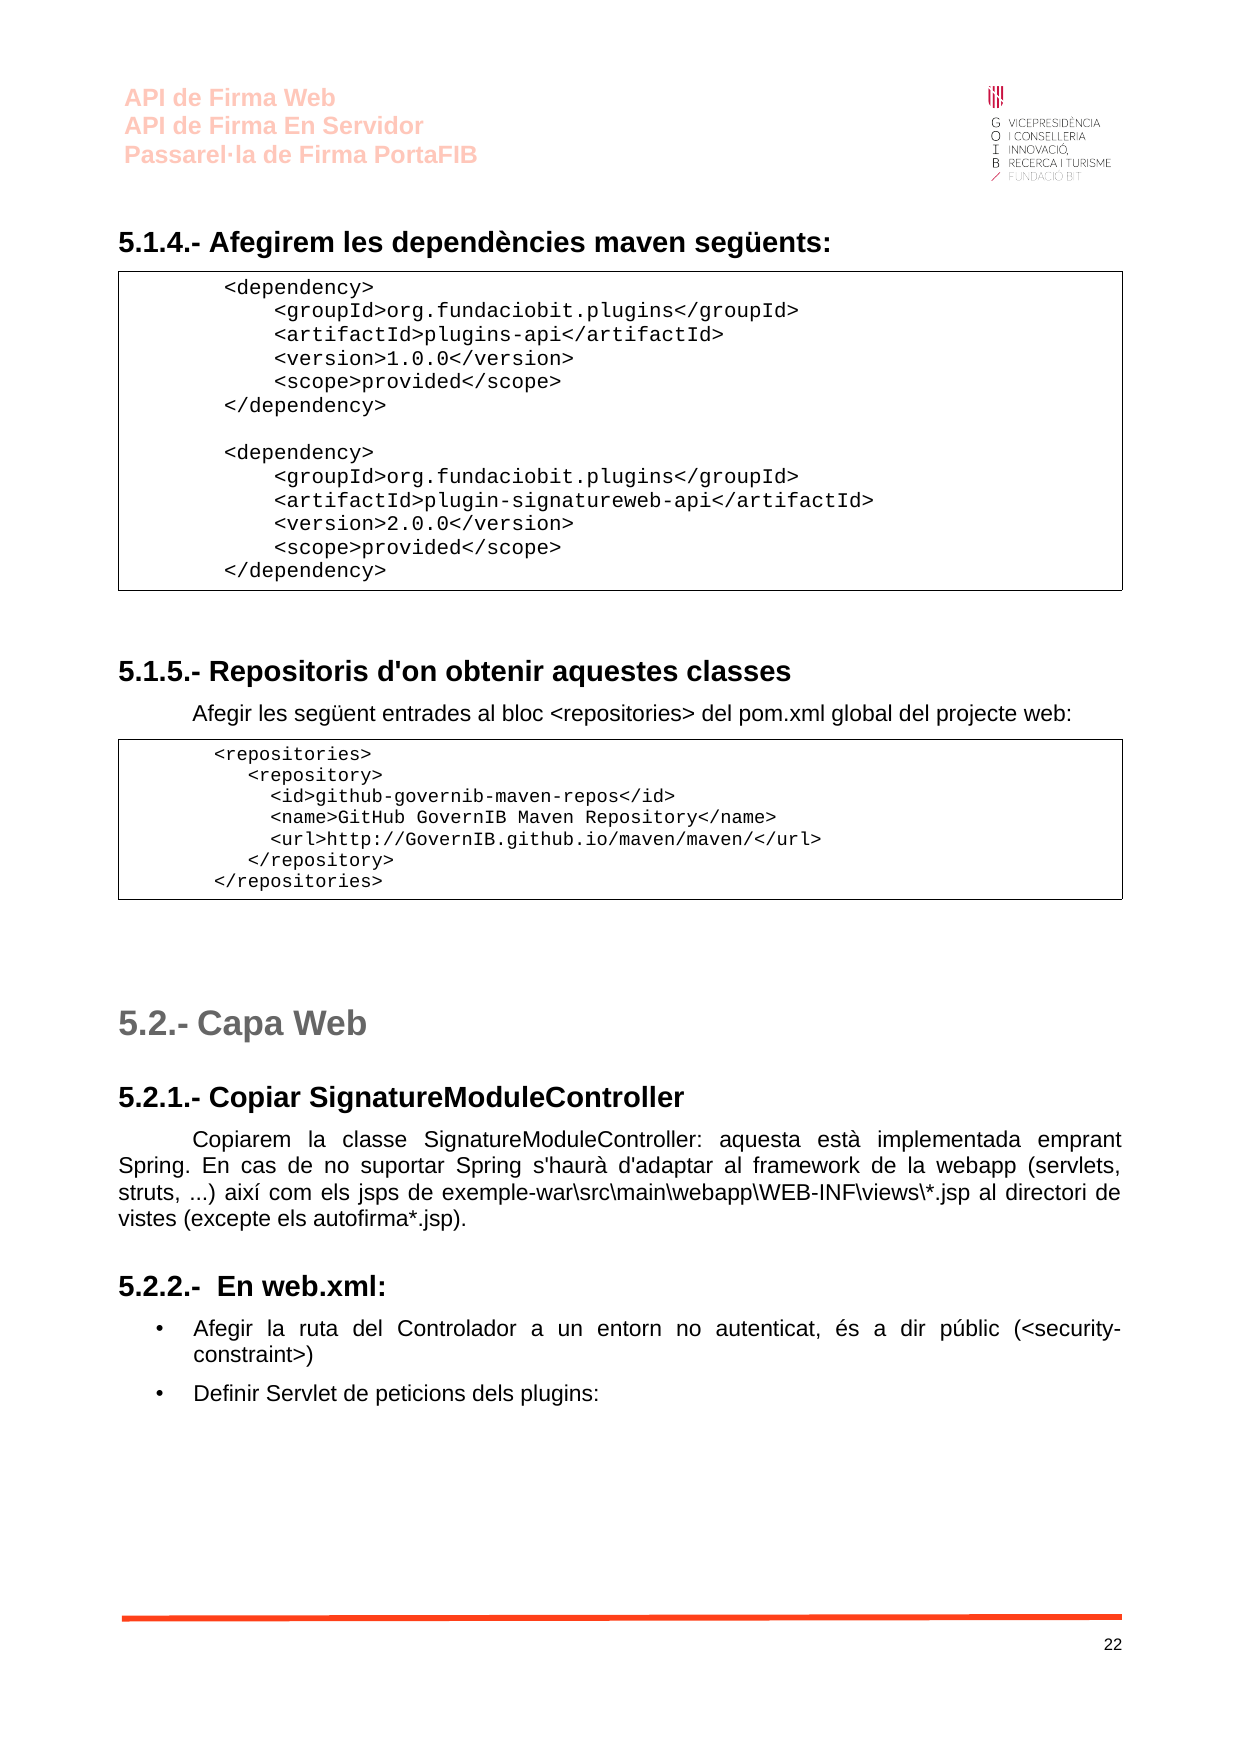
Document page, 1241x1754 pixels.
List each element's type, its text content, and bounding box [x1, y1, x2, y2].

picture [983, 82, 1117, 185]
subtitle Afegirem les dependències maven següents: [118, 225, 1122, 258]
list Definir Servlet de peticions dels plugins: [156, 1380, 1122, 1407]
subtitle Capa Web [118, 1002, 1122, 1043]
subtitle Copiar SignatureModuleController [118, 1080, 1122, 1114]
table_header <dependency> <groupId>org.fundaciobit.plugins</groupId> <artifactId>plugins-api</artifactId> <version>1.0.0</version> <scope>provided</scope> </dependency> <dependency> <groupId>org.fundaciobit.plugins</groupId> <artifactId>plugin-signatureweb-api</artifactId> <version>2.0.0</version> <scope>provided</scope> </dependency> [119, 272, 1122, 590]
subtitle En web.xml: [118, 1269, 1122, 1303]
table_header <repositories> <repository> <id>github-governib-maven-repos</id> <name>GitHub GovernIB Maven Repository</name> <url>http://GovernIB.github.io/maven/maven/</url> </repository> </repositories> [119, 740, 1122, 899]
text Afegir les següent entrades al bloc <repositories> del pom.xml global del projecte web: [118, 700, 1122, 726]
text Copiarem la classe SignatureModuleController: aquesta està implementada emprant Spring. En cas de no suportar Spring s'haurà d'adaptar al framework de la webapp (servlets, struts, ...) així com els jsps de exemple-war\src\main\webapp\WEB-INF\views\*.jsp al directori de vistes (excepte els autofirma*.jsp). [118, 1126, 1122, 1232]
subtitle Repositoris d'on obtenir aquestes classes [118, 654, 1122, 687]
list Afegir la ruta del Controlador a un entorn no autenticat, és a dir públic (<security-constraint>) [156, 1315, 1122, 1368]
